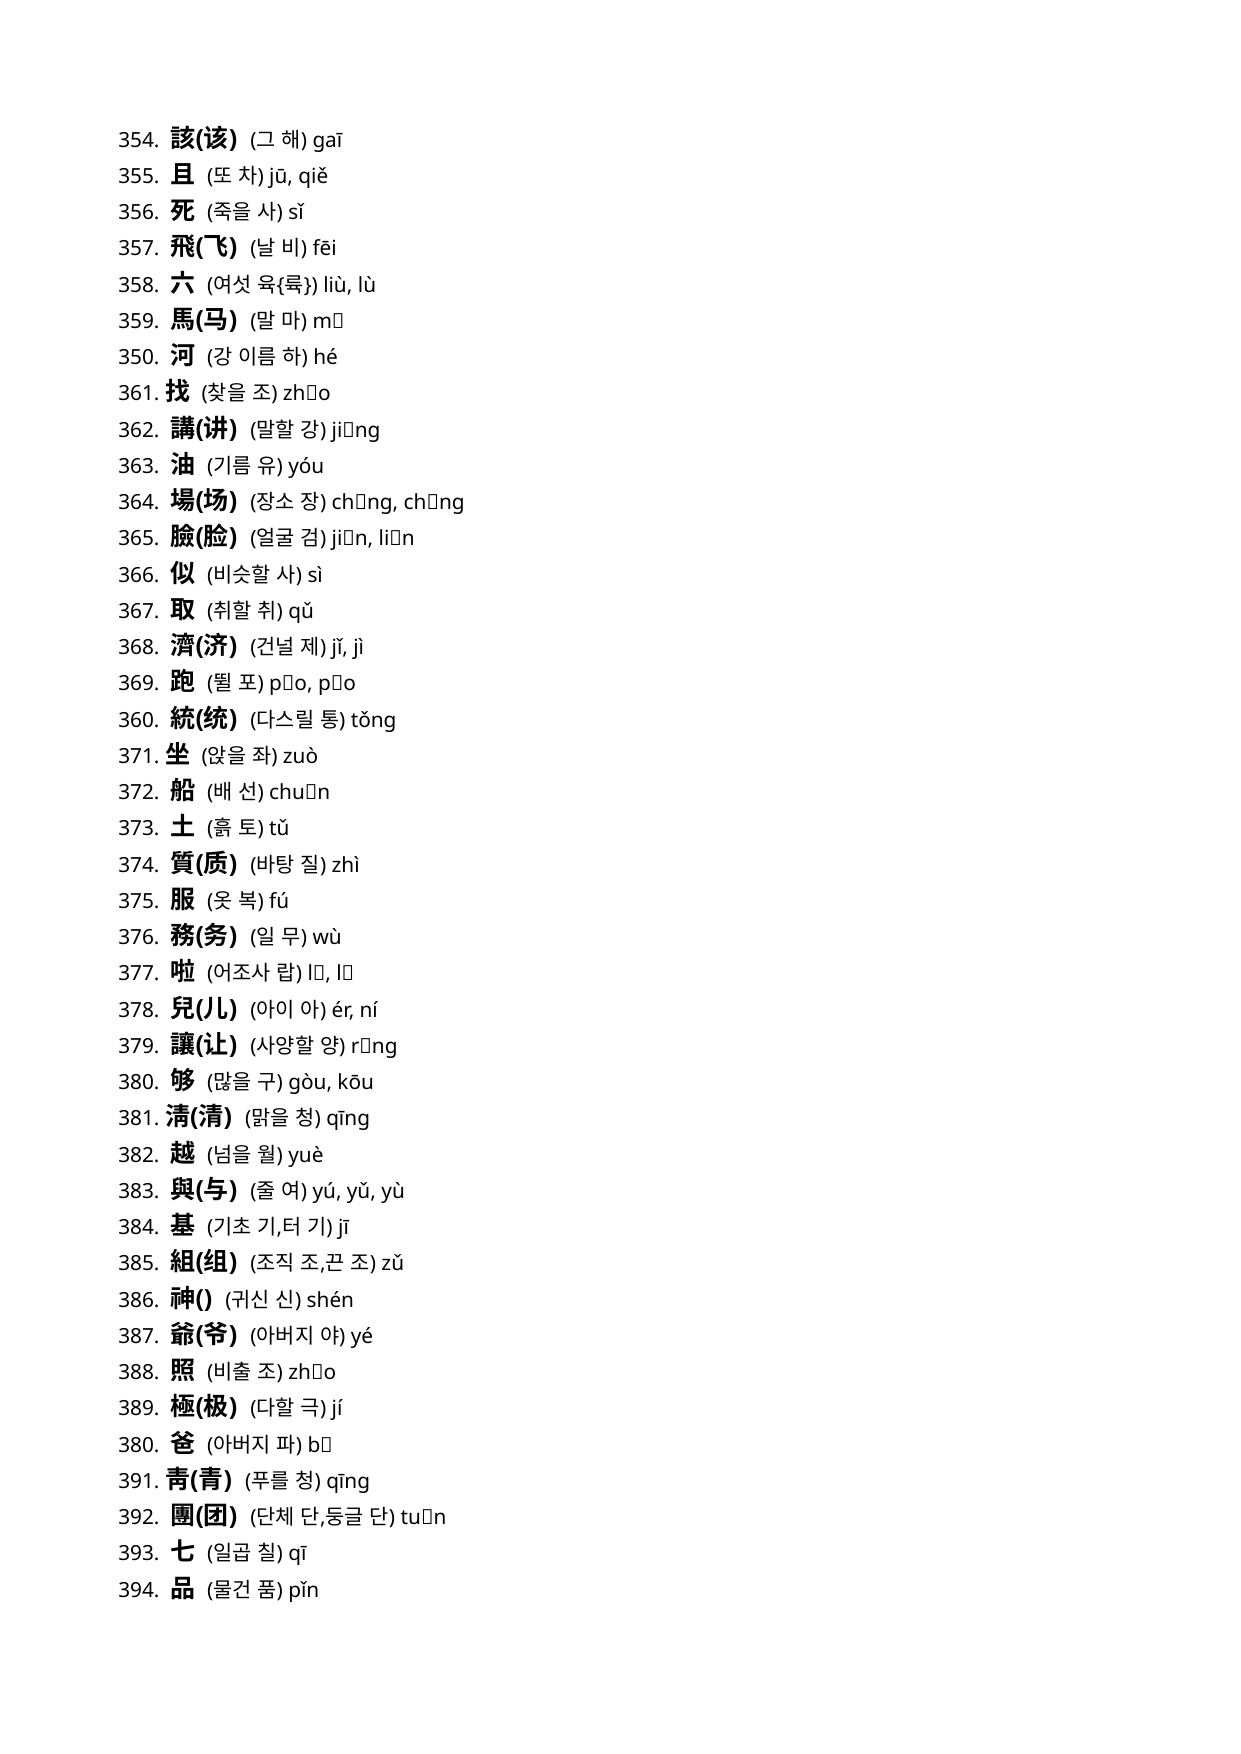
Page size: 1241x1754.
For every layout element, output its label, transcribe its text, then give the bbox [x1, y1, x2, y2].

text 383. 與(与) (줄 여) yú, yǔ, yù [118, 1169, 1122, 1206]
text 386. 神() (귀신 신) shén [118, 1278, 1122, 1314]
text 357. 飛(飞) (날 비) fēi [118, 227, 1122, 263]
text 367. 取 (취할 취) qǔ [118, 589, 1122, 626]
text 378. 兒(儿) (아이 아) ér, ní [118, 988, 1122, 1024]
text 392. 團(团) (단체 단,둥글 단) tu󰐁n [118, 1496, 1122, 1532]
text 391. 靑(青) (푸를 청) qīng [118, 1459, 1122, 1496]
text 374. 質(质) (바탕 질) zhì [118, 843, 1122, 879]
text 362. 講(讲) (말할 강) ji󰐂ng [118, 408, 1122, 444]
text 355. 且 (또 차) jū, qiě [118, 154, 1122, 191]
text 393. 七 (일곱 칠) qī [118, 1532, 1122, 1568]
text 350. 河 (강 이름 하) hé [118, 336, 1122, 372]
text 360. 統(统) (다스릴 통) tǒng [118, 698, 1122, 734]
text 394. 品 (물건 품) pǐn [118, 1568, 1122, 1604]
text 363. 油 (기름 유) yóu [118, 444, 1122, 481]
text 380. 爸 (아버지 파) b󰐃 [118, 1423, 1122, 1459]
text 358. 六 (여섯 육{륙}) liù, lù [118, 263, 1122, 299]
text 387. 爺(爷) (아버지 야) yé [118, 1314, 1122, 1351]
text 361. 找 (찾을 조) zh󰐂o [118, 372, 1122, 408]
text 385. 組(组) (조직 조,끈 조) zǔ [118, 1242, 1122, 1278]
text 379. 讓(让) (사양할 양) r󰐃ng [118, 1024, 1122, 1061]
text 389. 極(极) (다할 극) jí [118, 1387, 1122, 1423]
text 373. 土 (흙 토) tǔ [118, 807, 1122, 843]
text 356. 死 (죽을 사) sǐ [118, 191, 1122, 227]
text 384. 基 (기초 기,터 기) jī [118, 1206, 1122, 1242]
text 381. 淸(清) (맑을 청) qīng [118, 1097, 1122, 1133]
text 369. 跑 (뛸 포) p󰐁o, p󰐂o [118, 662, 1122, 698]
text 382. 越 (넘을 월) yuè [118, 1133, 1122, 1169]
text 366. 似 (비슷할 사) sì [118, 553, 1122, 589]
text 388. 照 (비출 조) zh󰐃o [118, 1351, 1122, 1387]
text 376. 務(务) (일 무) wù [118, 916, 1122, 952]
text 368. 濟(济) (건널 제) jǐ, jì [118, 626, 1122, 662]
text 354. 該(该) (그 해) gaī [118, 118, 1122, 154]
text 380. 够 (많을 구) gòu, kōu [118, 1061, 1122, 1097]
text 365. 臉(脸) (얼굴 검) ji󰐂n, li󰐂n [118, 517, 1122, 553]
text 371. 坐 (앉을 좌) zuò [118, 734, 1122, 771]
text 364. 場(场) (장소 장) ch󰐁ng, ch󰐂ng [118, 481, 1122, 517]
text 375. 服 (옷 복) fú [118, 879, 1122, 916]
text 359. 馬(马) (말 마) m󰐂 [118, 299, 1122, 336]
text 372. 船 (배 선) chu󰐁n [118, 771, 1122, 807]
text 377. 啦 (어조사 랍) l󰐀, l󰐄 [118, 952, 1122, 988]
